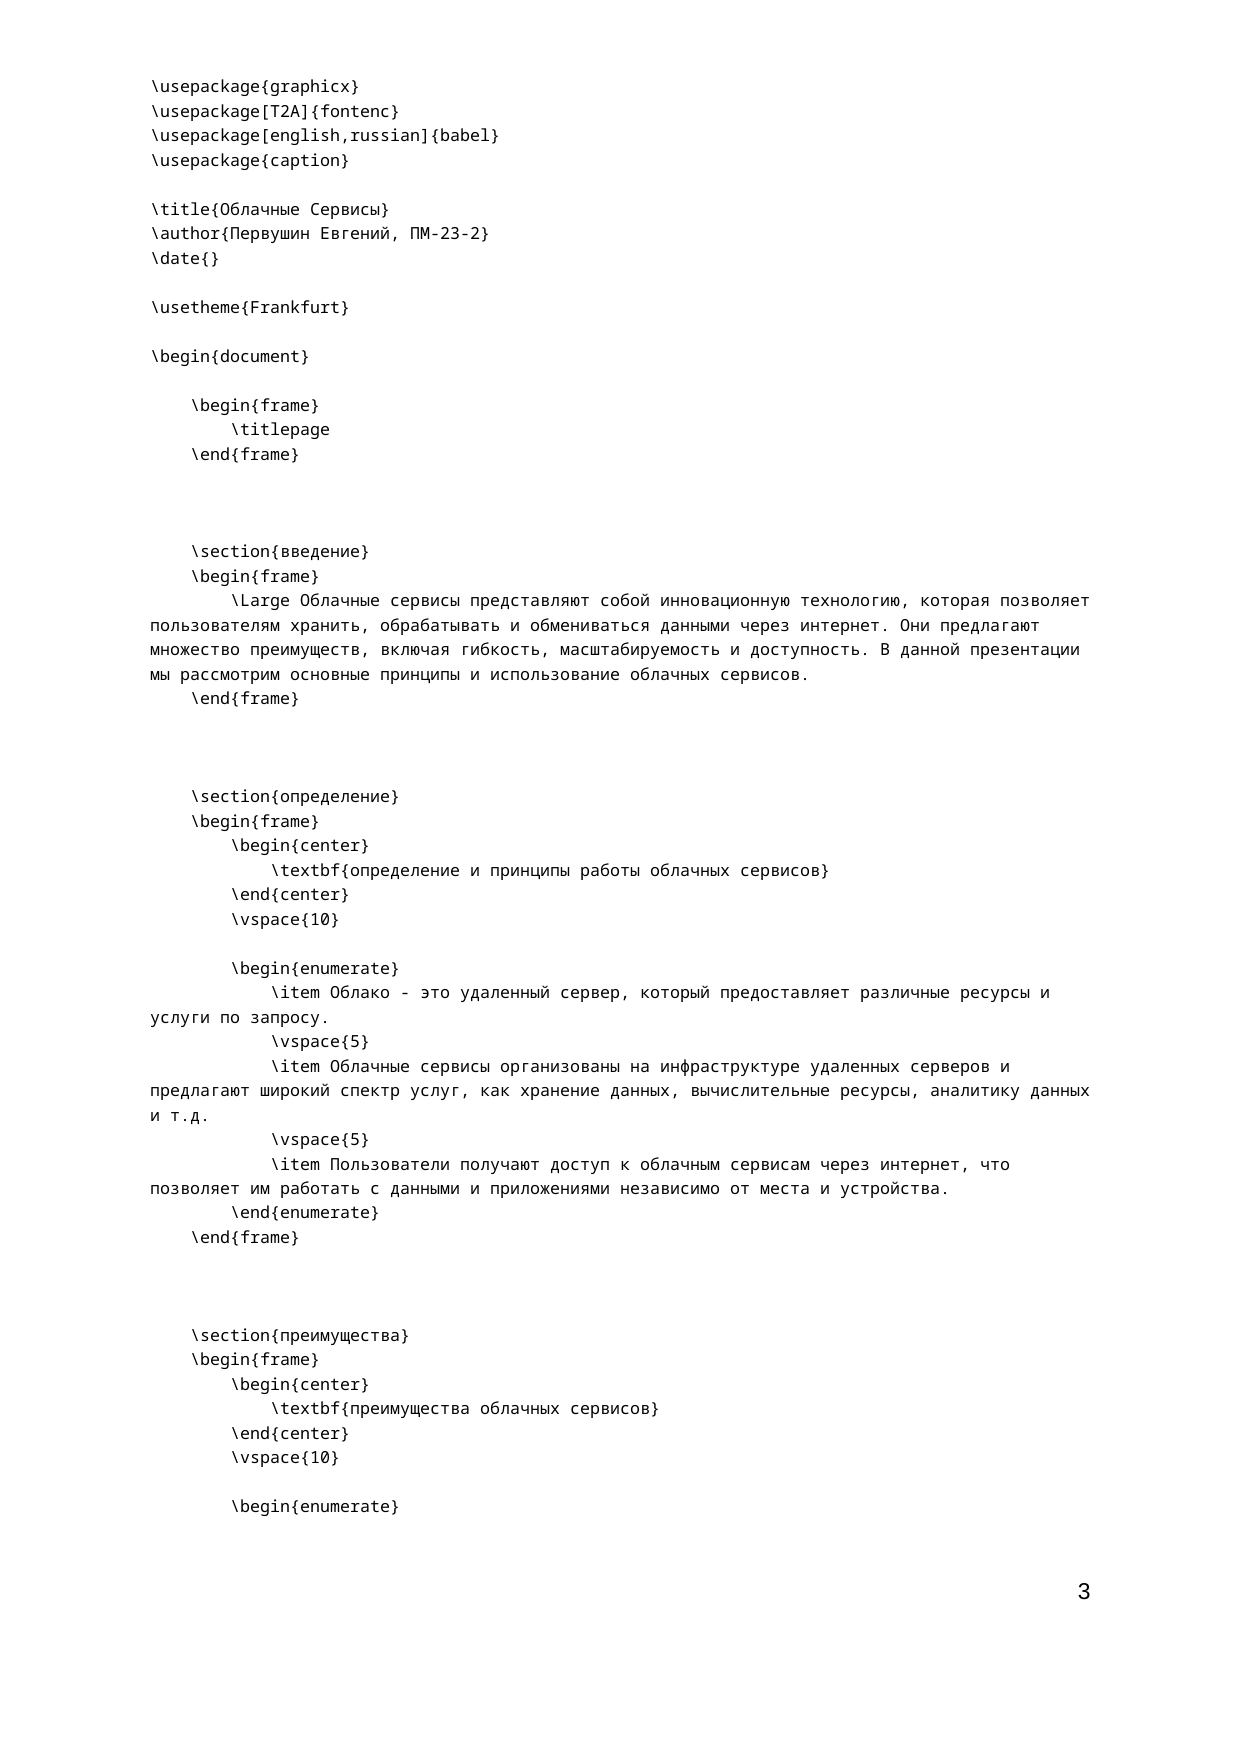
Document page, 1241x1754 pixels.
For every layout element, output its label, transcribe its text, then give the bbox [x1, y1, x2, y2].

text \usepackage[T2A]{fontenc} [150, 99, 1090, 122]
text \textbf{определение и принципы работы облачных сервисов} [150, 858, 1090, 881]
text \vspace{5} [150, 1128, 1090, 1150]
text \textbf{преимущества облачных сервисов} [150, 1397, 1090, 1419]
text \section{введение} [150, 540, 1090, 563]
text \usepackage[english,russian]{babel} [150, 124, 1090, 147]
text \begin{center} [150, 1372, 1090, 1395]
text \end{frame} [150, 687, 1090, 710]
text \usetheme{Frankfurt} [150, 295, 1090, 318]
text \item Облако - это удаленный сервер, который предоставляет различные ресурсы и услуги по запросу. [150, 981, 1090, 1028]
text \title{Облачные Сервисы} [150, 197, 1090, 220]
text \end{center} [150, 883, 1090, 906]
text \section{определение} [150, 785, 1090, 808]
text \begin{frame} [150, 564, 1090, 587]
text \titlepage [150, 418, 1090, 440]
text \item Облачные сервисы организованы на инфраструктуре удаленных серверов и предлагают широкий спектр услуг, как хранение данных, вычислительные ресурсы, аналитику данных и т.д. [150, 1054, 1090, 1126]
text \begin{frame} [150, 1348, 1090, 1371]
text \author{Первушин Евгений, ПМ-23-2} [150, 222, 1090, 244]
text \usepackage{caption} [150, 148, 1090, 171]
text \end{frame} [150, 442, 1090, 465]
text \date{} [150, 246, 1090, 269]
text \Large Облачные сервисы представляют собой инновационную технологию, которая позволяет пользователям хранить, обрабатывать и обмениваться данными через интернет. Они предлагают множество преимуществ, включая гибкость, масштабируемость и доступность. В данной презентации мы рассмотрим основные принципы и использование облачных сервисов. [150, 589, 1090, 685]
text \item Пользователи получают доступ к облачным сервисам через интернет, что позволяет им работать с данными и приложениями независимо от места и устройства. [150, 1152, 1090, 1199]
text \begin{frame} [150, 809, 1090, 832]
text \end{frame} [150, 1226, 1090, 1248]
text \vspace{10} [150, 1446, 1090, 1468]
text \begin{enumerate} [150, 1495, 1090, 1517]
text \end{enumerate} [150, 1201, 1090, 1224]
text \usepackage{graphicx} [150, 75, 1090, 98]
text \begin{center} [150, 834, 1090, 857]
text \section{преимущества} [150, 1323, 1090, 1346]
text \end{center} [150, 1421, 1090, 1444]
text \vspace{5} [150, 1030, 1090, 1052]
text \vspace{10} [150, 907, 1090, 930]
text \begin{frame} [150, 393, 1090, 416]
text \begin{enumerate} [150, 956, 1090, 979]
text \begin{document} [150, 344, 1090, 367]
